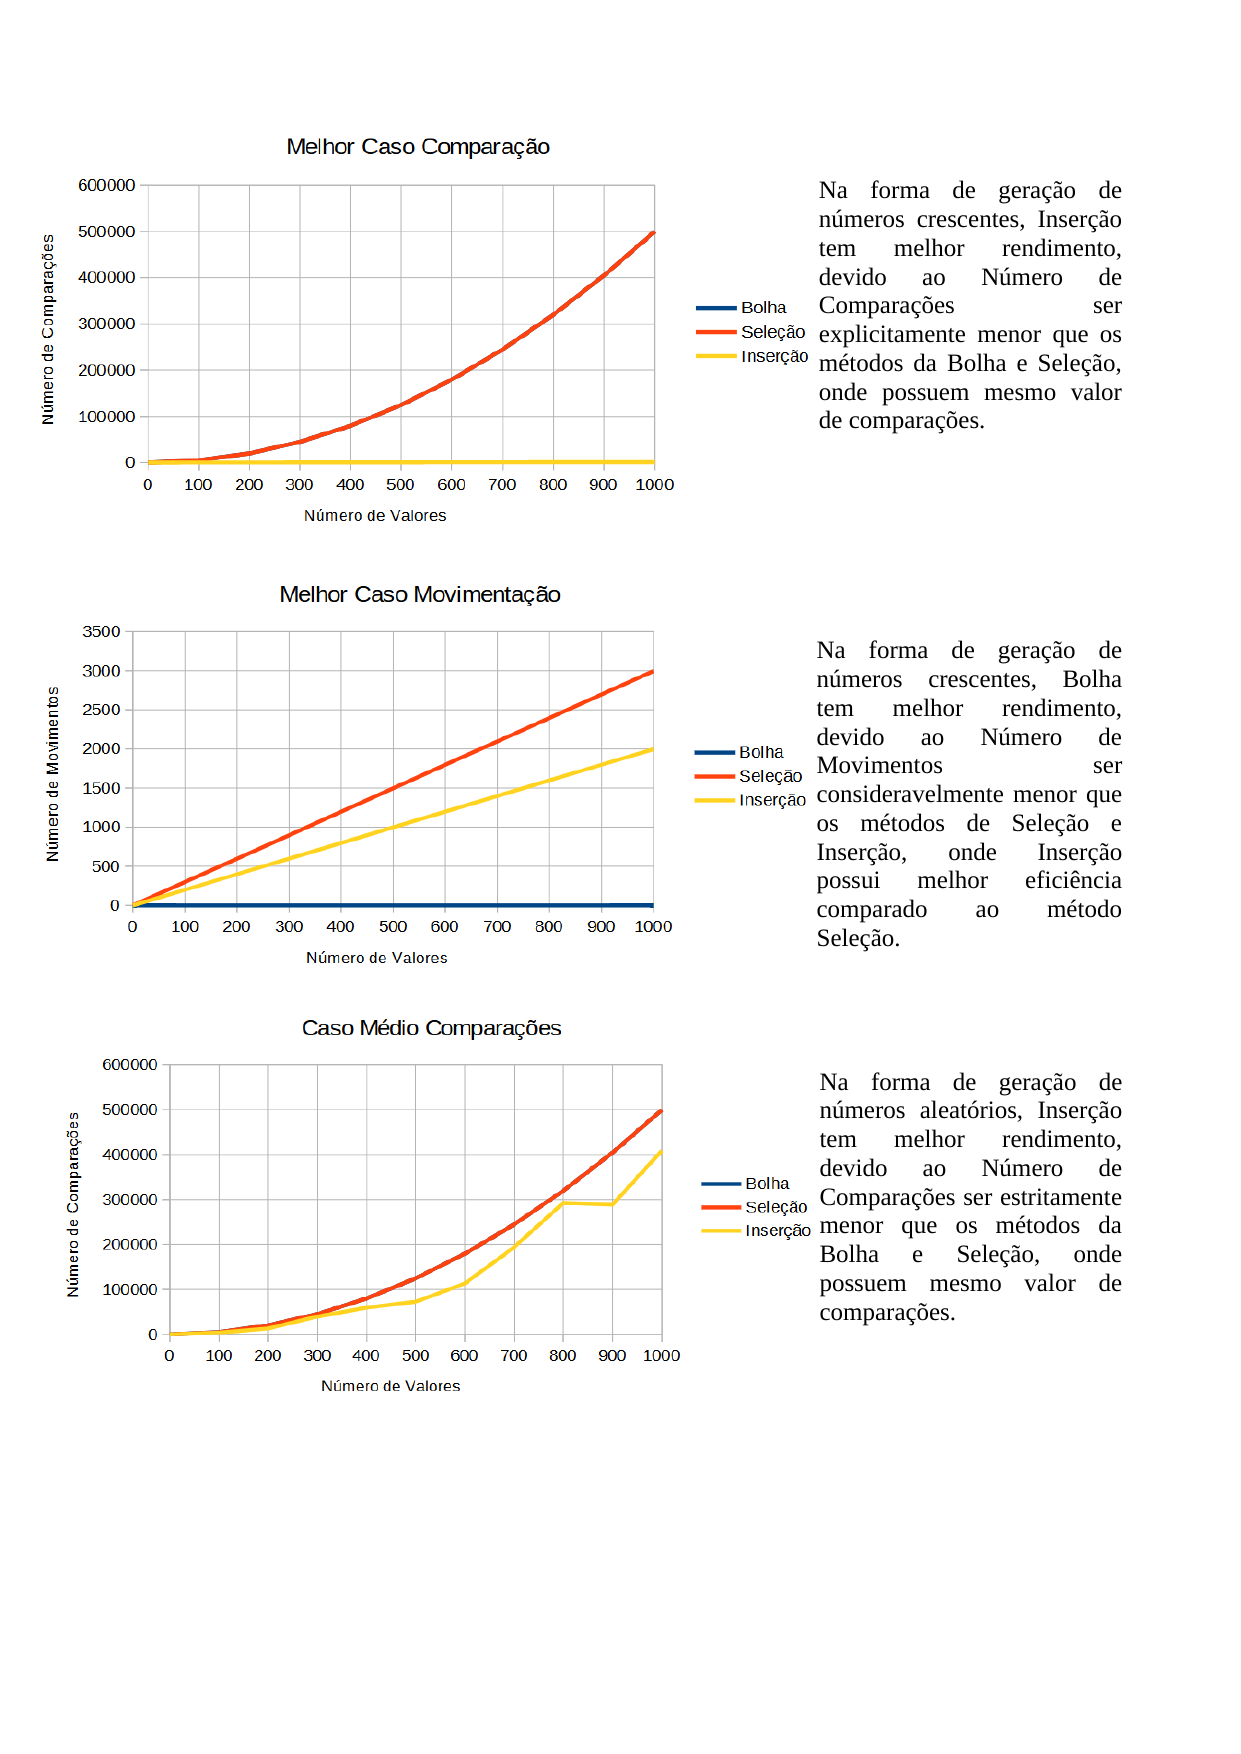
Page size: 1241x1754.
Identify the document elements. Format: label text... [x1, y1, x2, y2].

picture [45, 1006, 820, 1409]
text Na forma de geração de números crescentes, Inserção tem melhor rendimento, devido ao Número de Comparações ser explicitamente menor que os métodos da Bolha e Seleção, onde possuem mesmo valor de comparações. [819, 176, 1122, 434]
text Na forma de geração de números crescentes, Bolha tem melhor rendimento, devido ao Número de Movimentos ser consideravelmente menor que os métodos de Seleção e Inserção, onde Inserção possui melhor eficiência comparado ao método Seleção. [817, 636, 1122, 952]
text Na forma de geração de números aleatórios, Inserção tem melhor rendimento, devido ao Número de Comparações ser estritamente menor que os métodos da Bolha e Seleção, onde possuem mesmo valor de comparações. [820, 1067, 1122, 1326]
picture [23, 571, 817, 971]
picture [17, 125, 819, 538]
